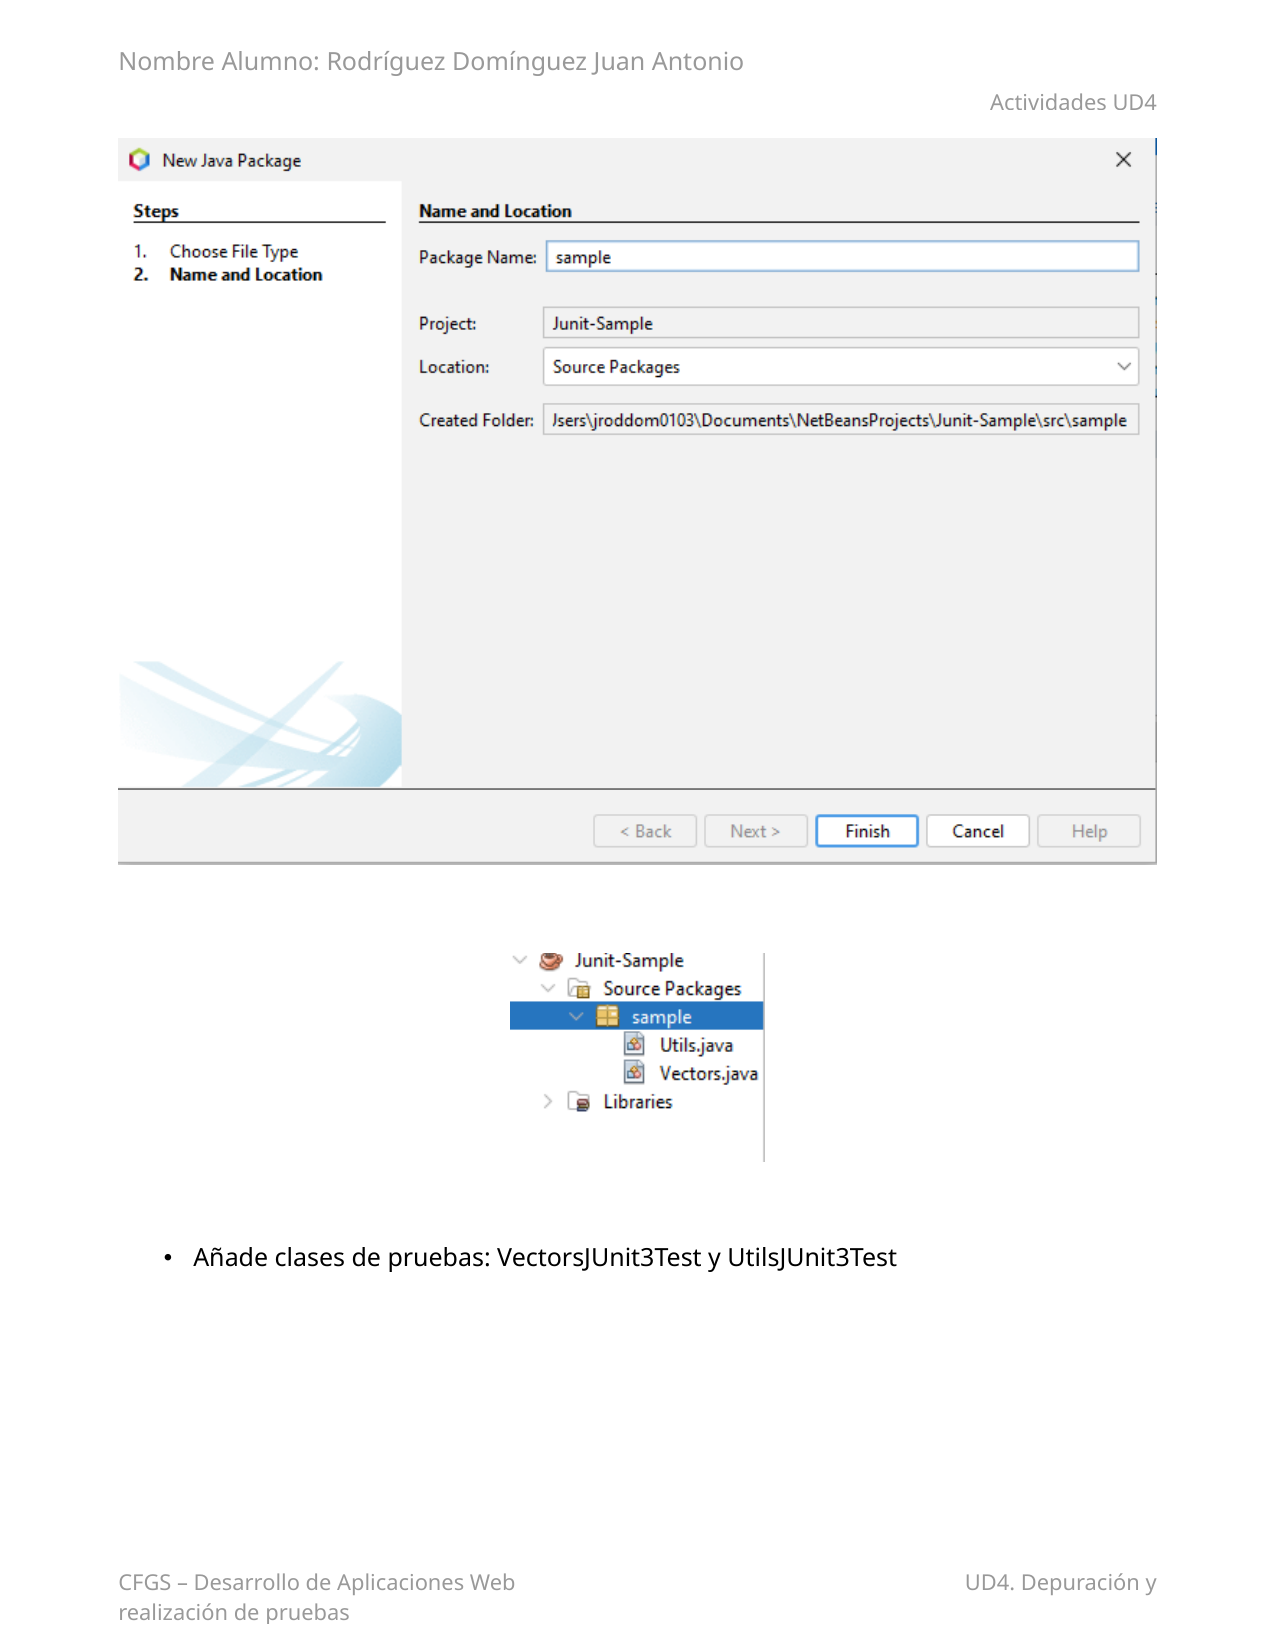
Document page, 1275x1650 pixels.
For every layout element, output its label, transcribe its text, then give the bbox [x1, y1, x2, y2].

picture [118, 138, 1157, 865]
list Añade clases de pruebas: VectorsJUnit3Test y UtilsJUnit3Test [164, 1239, 1157, 1273]
picture [510, 953, 765, 1162]
